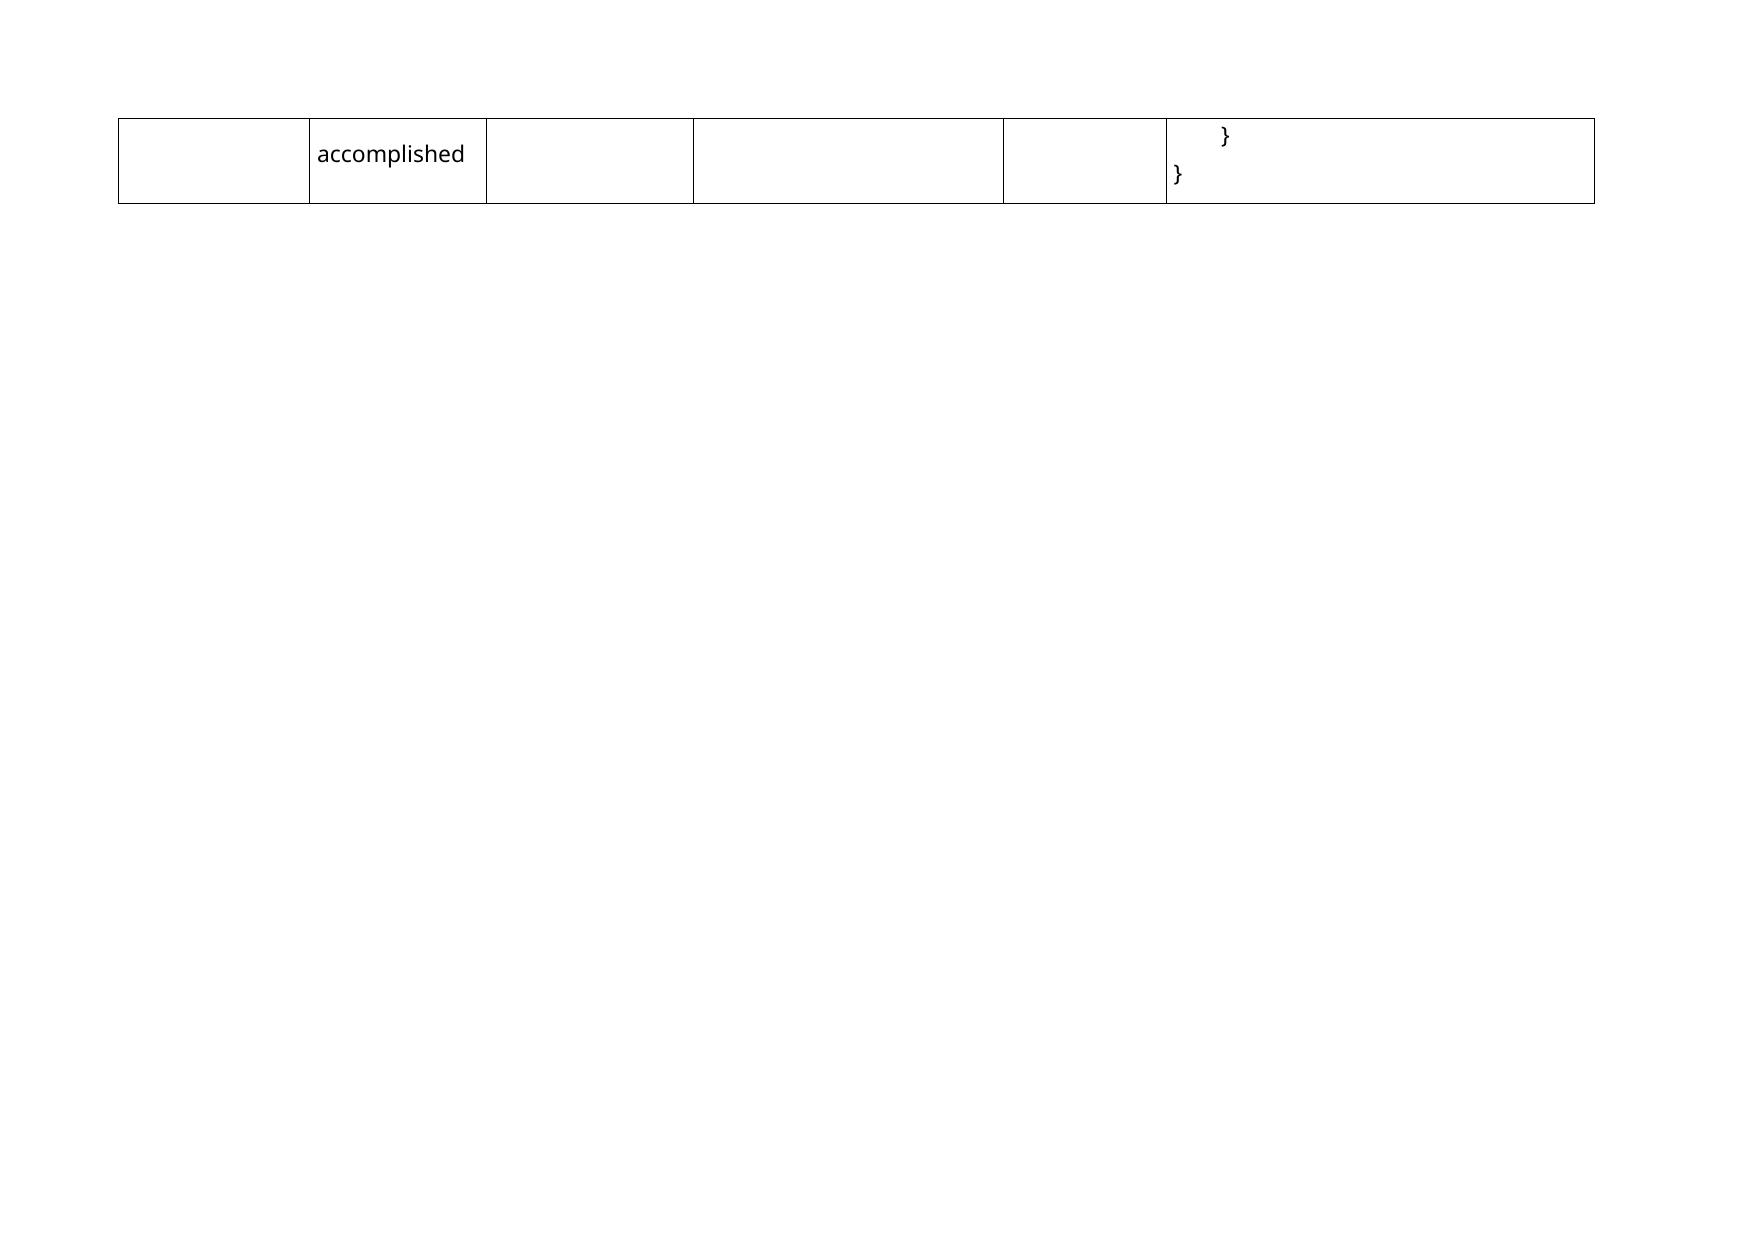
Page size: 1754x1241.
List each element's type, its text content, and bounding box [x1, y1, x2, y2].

table_cell [694, 119, 1003, 202]
table_cell [1004, 119, 1166, 202]
table_cell } } [1167, 119, 1594, 202]
table_cell [487, 119, 693, 202]
table_cell [119, 119, 309, 202]
table_cell accomplished [310, 119, 486, 202]
